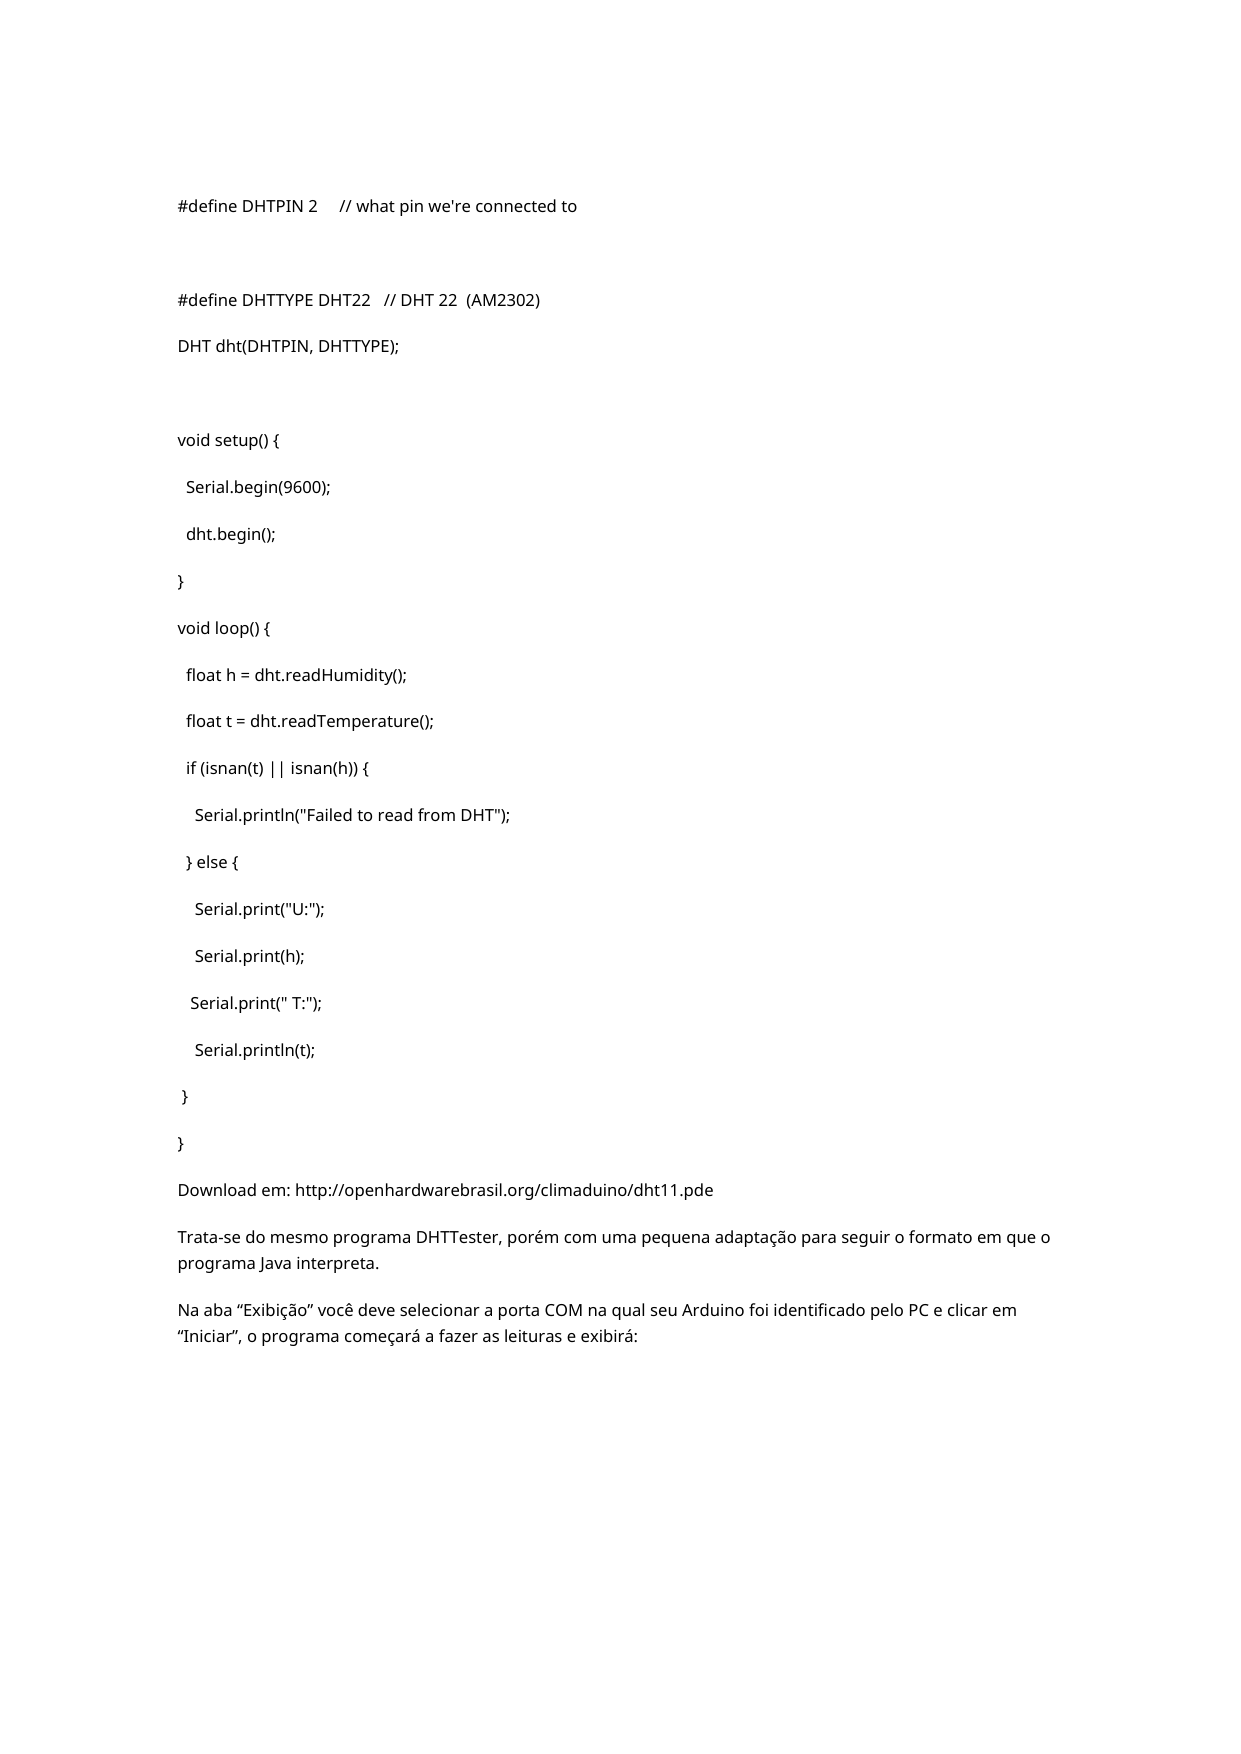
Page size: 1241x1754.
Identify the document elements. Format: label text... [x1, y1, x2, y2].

text #define DHTTYPE DHT22 // DHT 22 (AM2302) [177, 288, 1063, 311]
text #define DHTPIN 2 // what pin we're connected to [177, 194, 1063, 217]
text } [177, 1085, 1063, 1108]
text Trata-se do mesmo programa DHTTester, porém com uma pequena adaptação para seguir o formato em que o programa Java interpreta. [177, 1226, 1063, 1274]
text dht.begin(); [177, 523, 1063, 545]
text DHT dht(DHTPIN, DHTTYPE); [177, 335, 1063, 358]
text float t = dht.readTemperature(); [177, 710, 1063, 733]
text Serial.println("Failed to read from DHT"); [177, 804, 1063, 827]
text } [177, 1132, 1063, 1155]
text void setup() { [177, 429, 1063, 452]
text } [177, 569, 1063, 592]
text Download em: http://openhardwarebrasil.org/climaduino/dht11.pde [177, 1179, 1063, 1202]
text void loop() { [177, 616, 1063, 639]
text Serial.println(t); [177, 1038, 1063, 1061]
text float h = dht.readHumidity(); [177, 663, 1063, 686]
text Serial.print(h); [177, 944, 1063, 967]
text } else { [177, 851, 1063, 873]
text Serial.begin(9600); [177, 476, 1063, 498]
text Serial.print(" T:"); [177, 991, 1063, 1014]
text Serial.print("U:"); [177, 898, 1063, 920]
text Na aba “Exibição” você deve selecionar a porta COM na qual seu Arduino foi identificado pelo PC e clicar em “Iniciar”, o programa começará a fazer as leituras e exibirá: [177, 1299, 1063, 1347]
text if (isnan(t) || isnan(h)) { [177, 757, 1063, 780]
